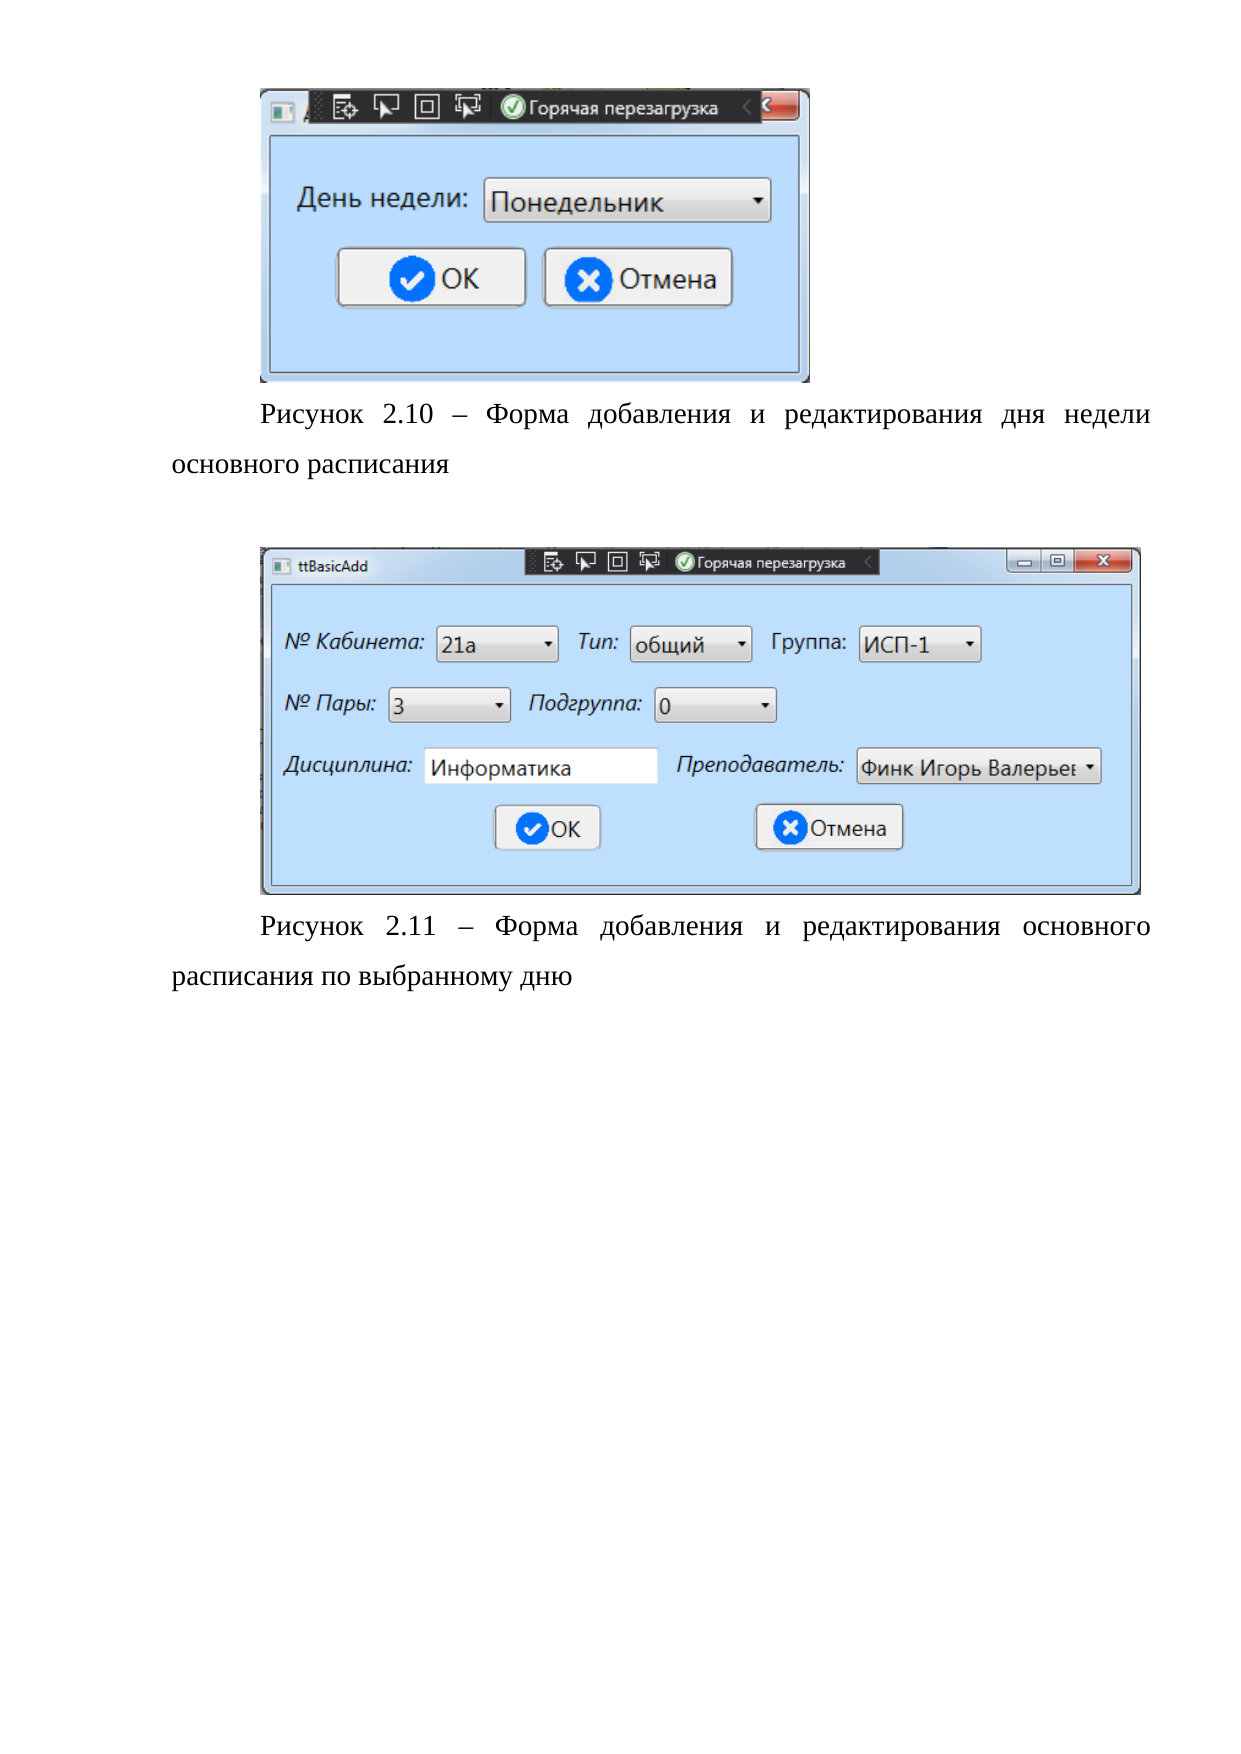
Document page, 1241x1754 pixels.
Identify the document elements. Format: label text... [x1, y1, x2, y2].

text Рисунок 2.10 – Форма добавления и редактирования дня недели основного расписания [171, 396, 1152, 480]
text Рисунок 2.11 – Форма добавления и редактирования основного расписания по выбранному дню [171, 908, 1152, 992]
